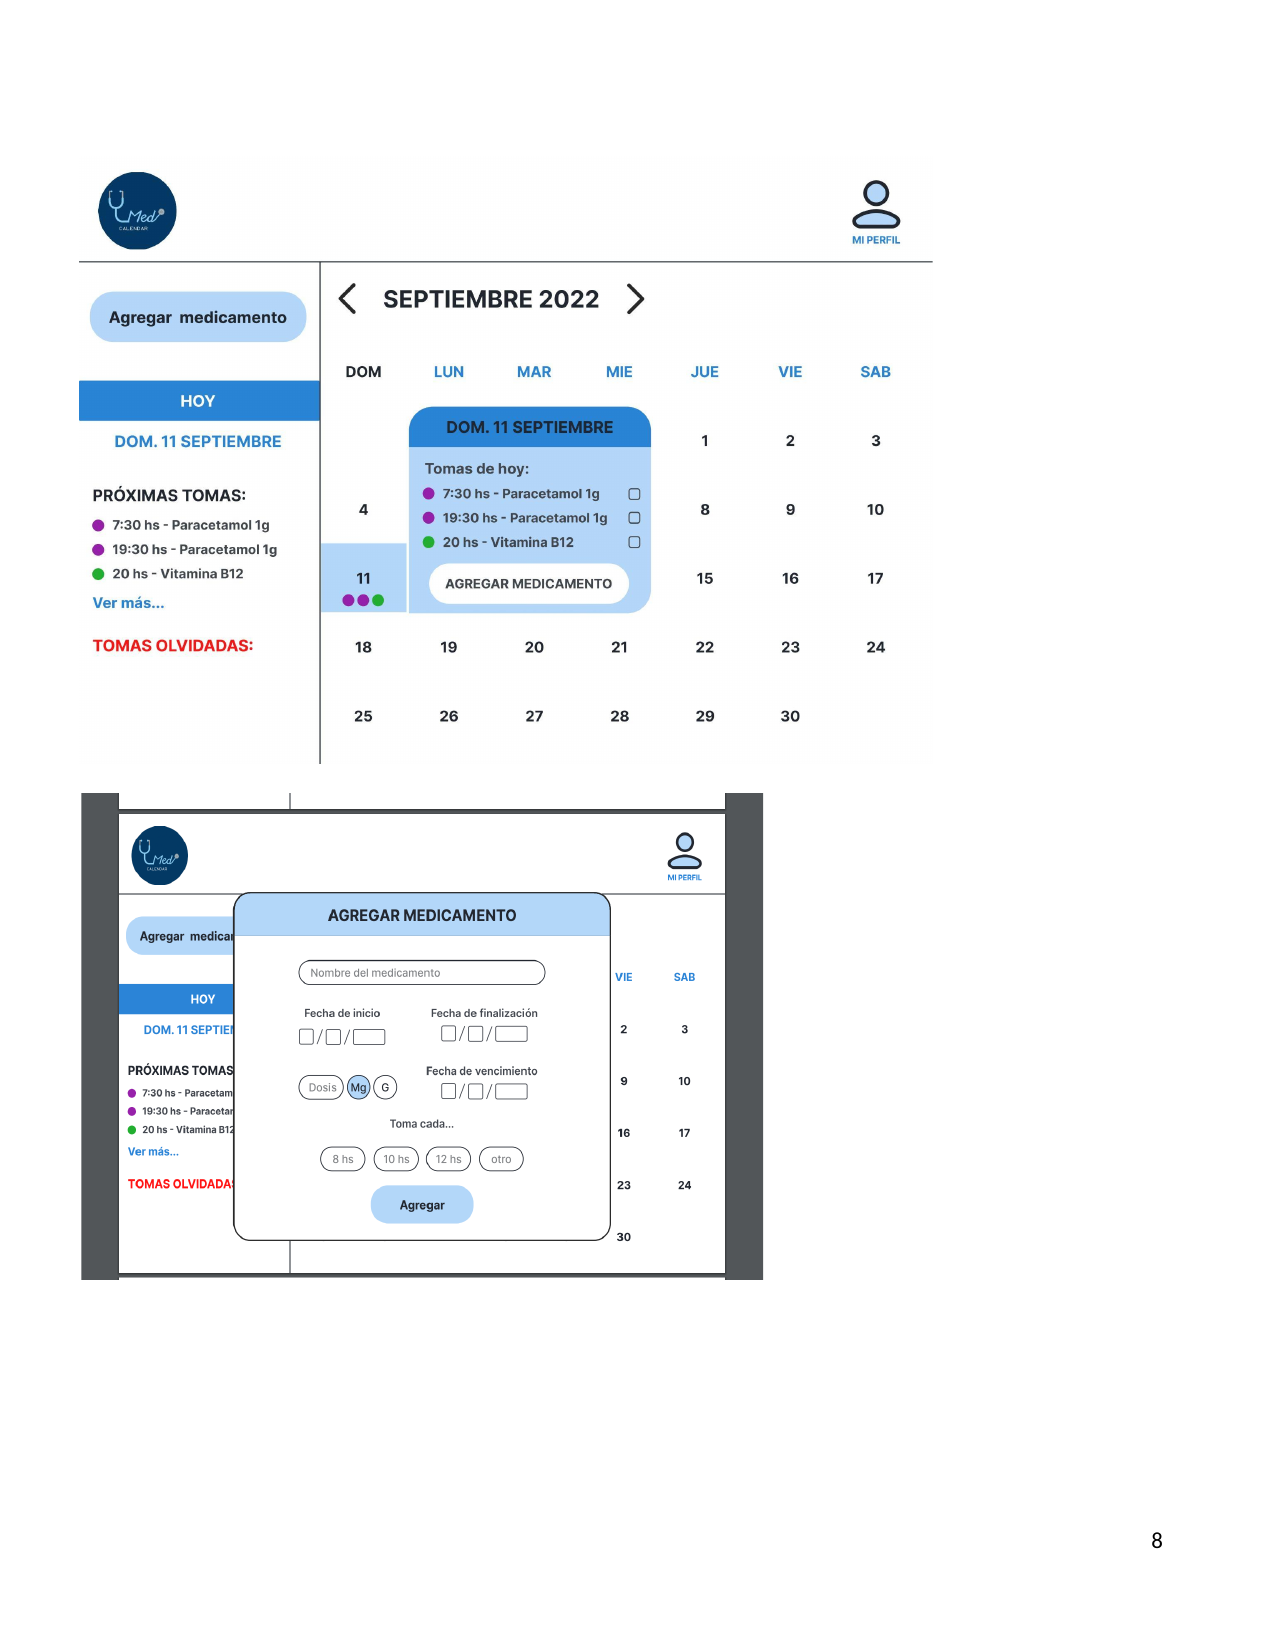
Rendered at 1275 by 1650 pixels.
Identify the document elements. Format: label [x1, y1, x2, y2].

picture [81, 793, 764, 1280]
picture [79, 156, 933, 764]
